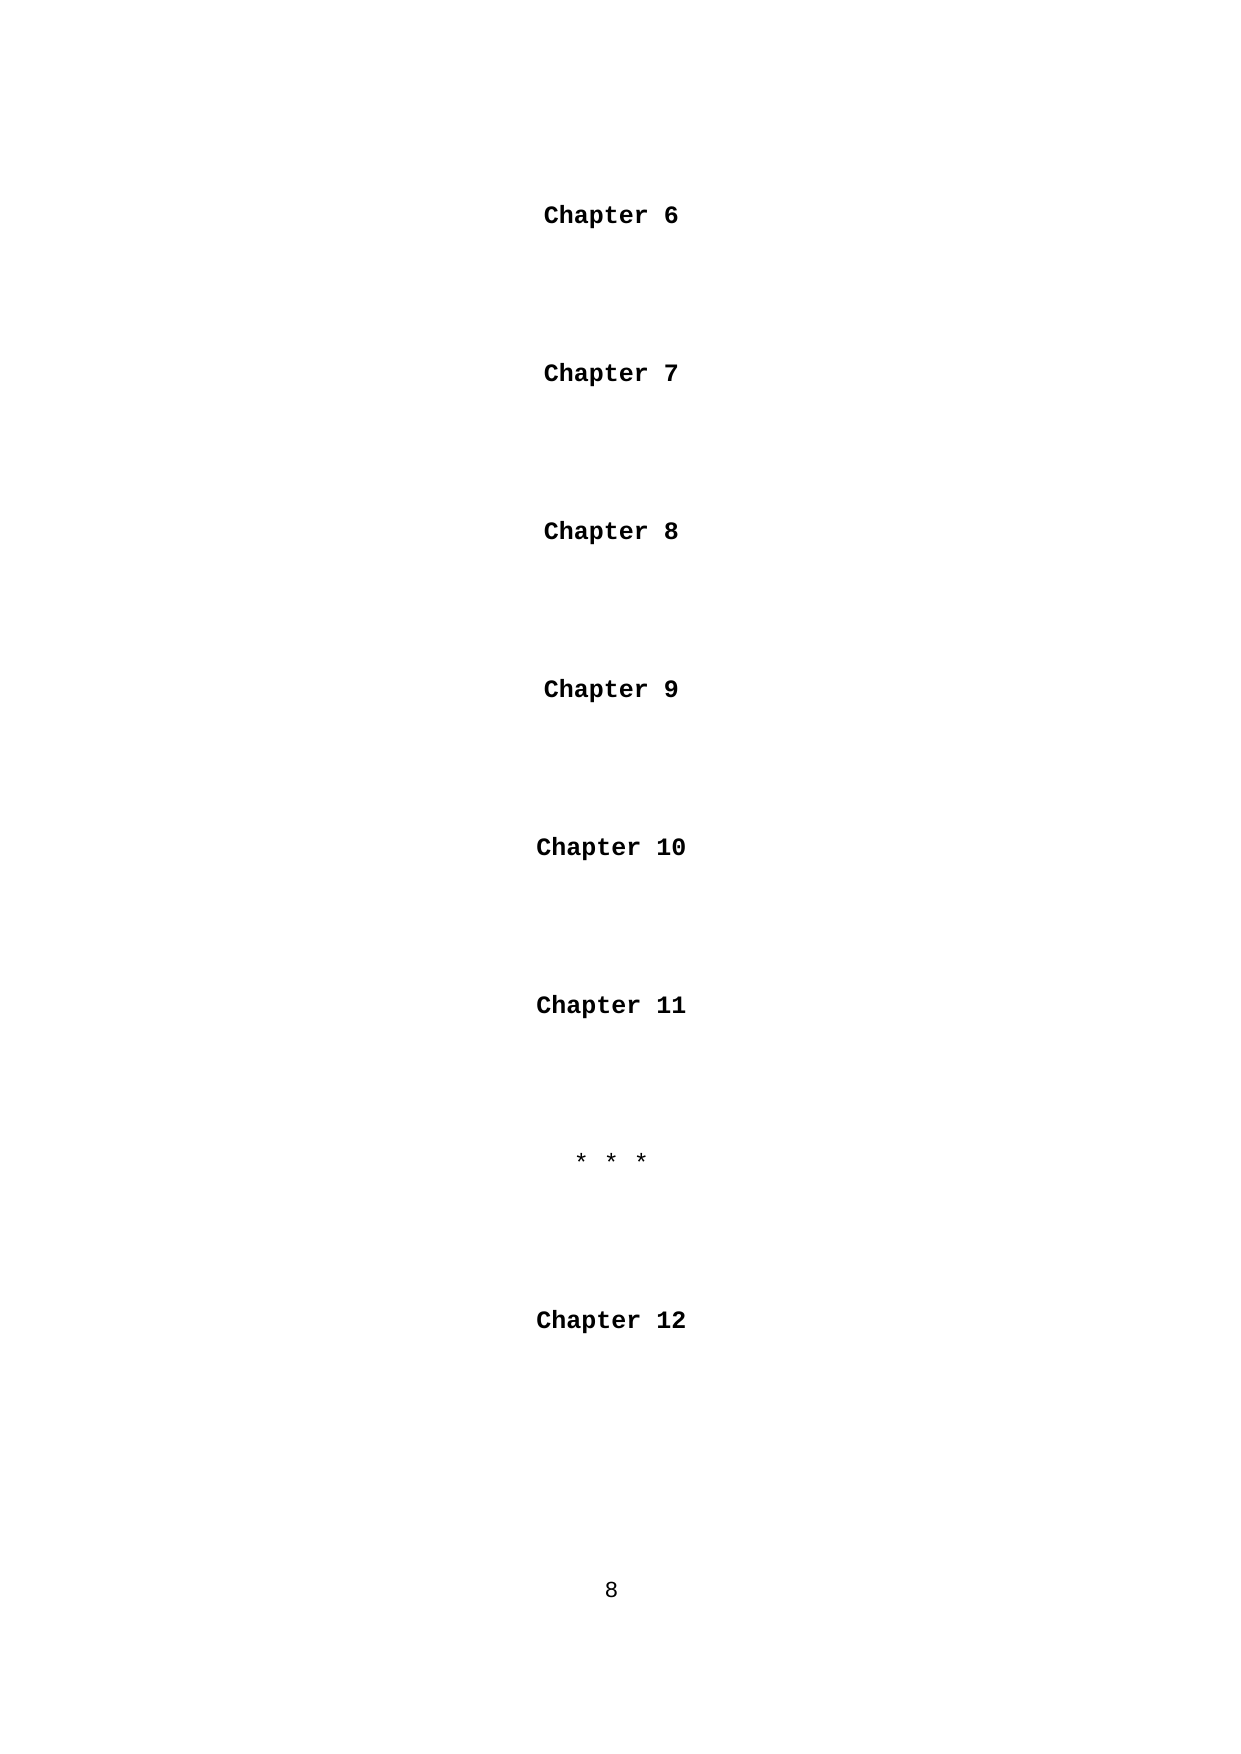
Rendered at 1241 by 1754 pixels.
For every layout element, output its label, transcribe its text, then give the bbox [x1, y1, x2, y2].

subtitle Chapter 11 [159, 978, 1063, 1022]
subtitle Chapter 6 [159, 189, 1063, 232]
subtitle Chapter 9 [159, 663, 1063, 706]
subtitle Chapter 10 [159, 821, 1063, 864]
subtitle Chapter 7 [159, 347, 1063, 390]
subtitle Chapter 12 [159, 1294, 1063, 1337]
subtitle Chapter 8 [159, 505, 1063, 548]
subtitle * * * [159, 1136, 1063, 1179]
